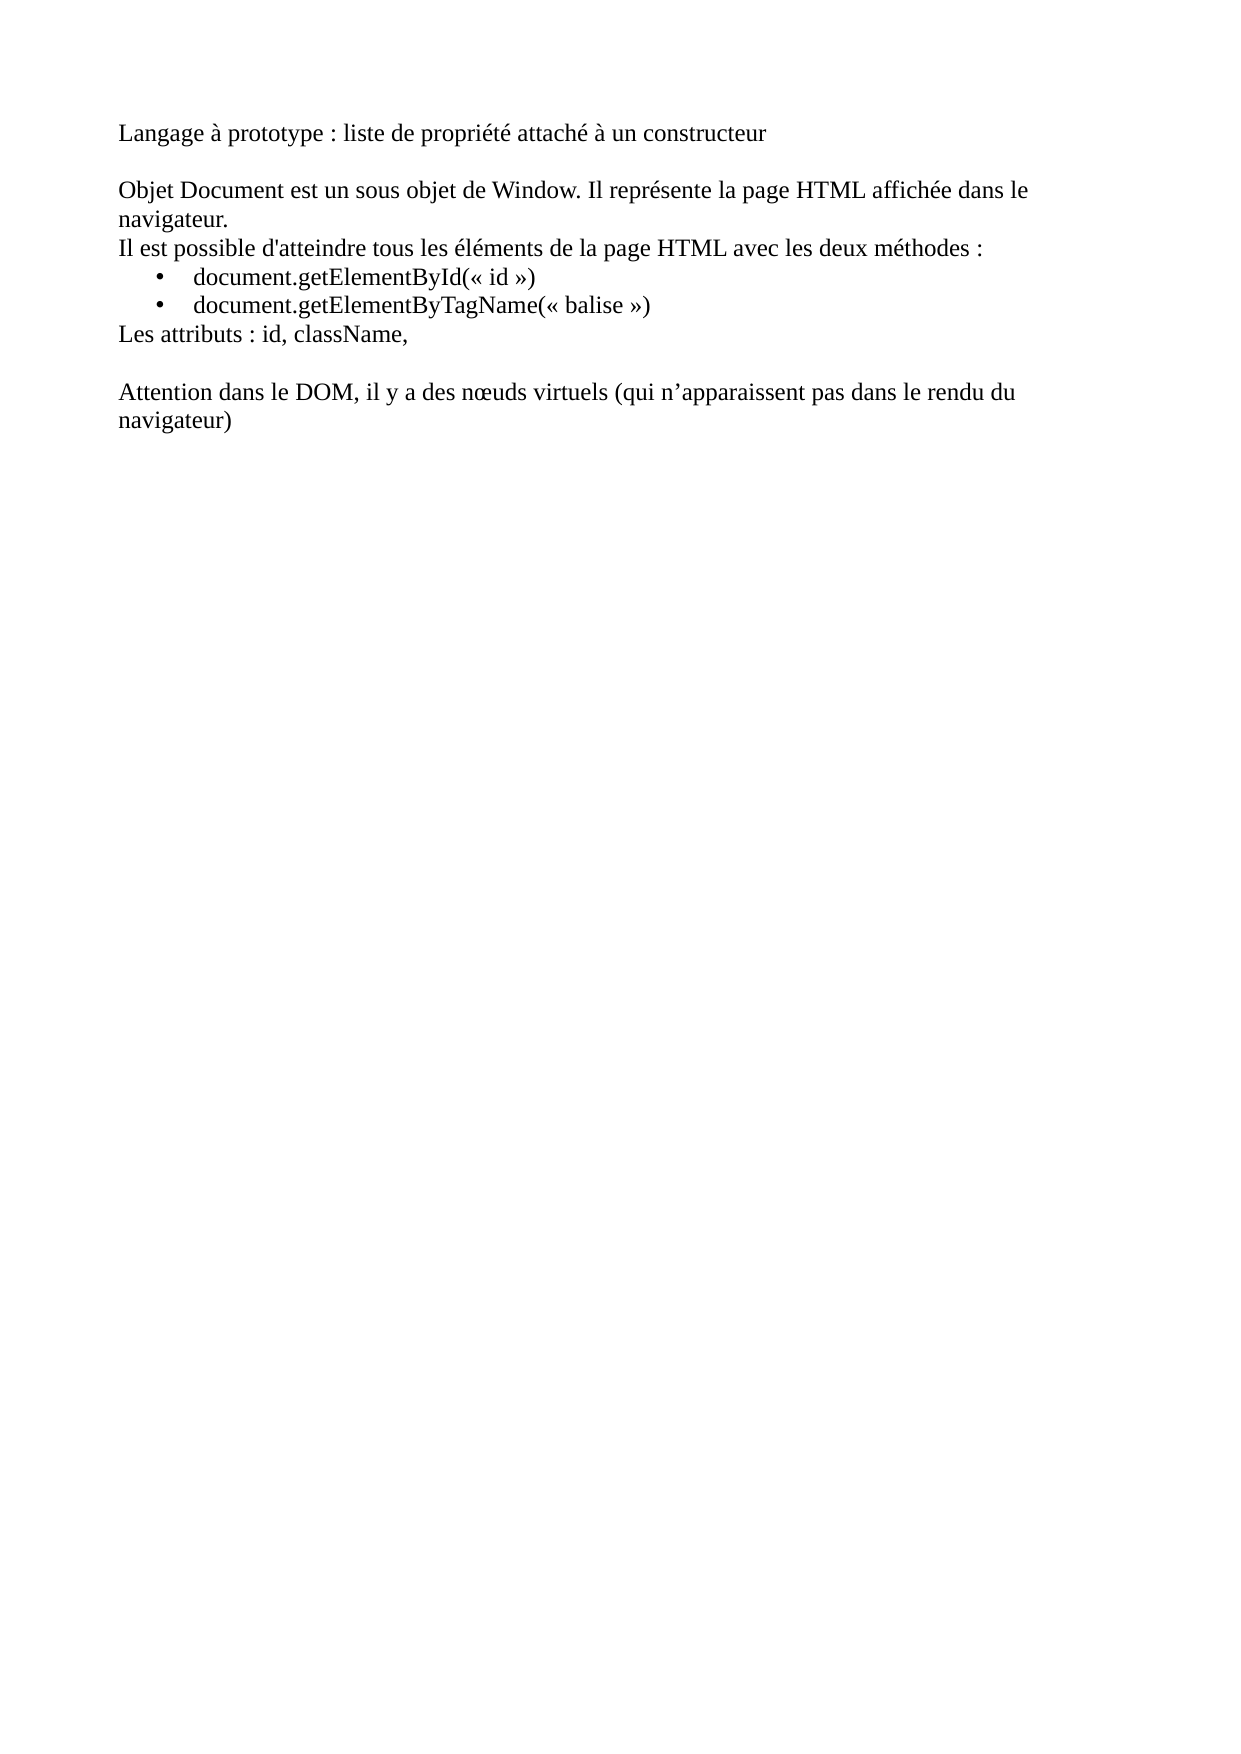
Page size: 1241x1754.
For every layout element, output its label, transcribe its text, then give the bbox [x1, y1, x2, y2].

text Attention dans le DOM, il y a des nœuds virtuels (qui n’apparaissent pas dans le rendu du navigateur) [118, 377, 1122, 434]
list document.getElementByTagName(« balise ») [156, 291, 1122, 319]
text Il est possible d'atteindre tous les éléments de la page HTML avec les deux méthodes : [118, 233, 1122, 262]
text Les attributs : id, className, [118, 319, 1122, 348]
text Objet Document est un sous objet de Window. Il représente la page HTML affichée dans le navigateur. [118, 176, 1122, 233]
text Langage à prototype : liste de propriété attaché à un constructeur [118, 118, 1122, 147]
list document.getElementById(« id ») [156, 262, 1122, 291]
